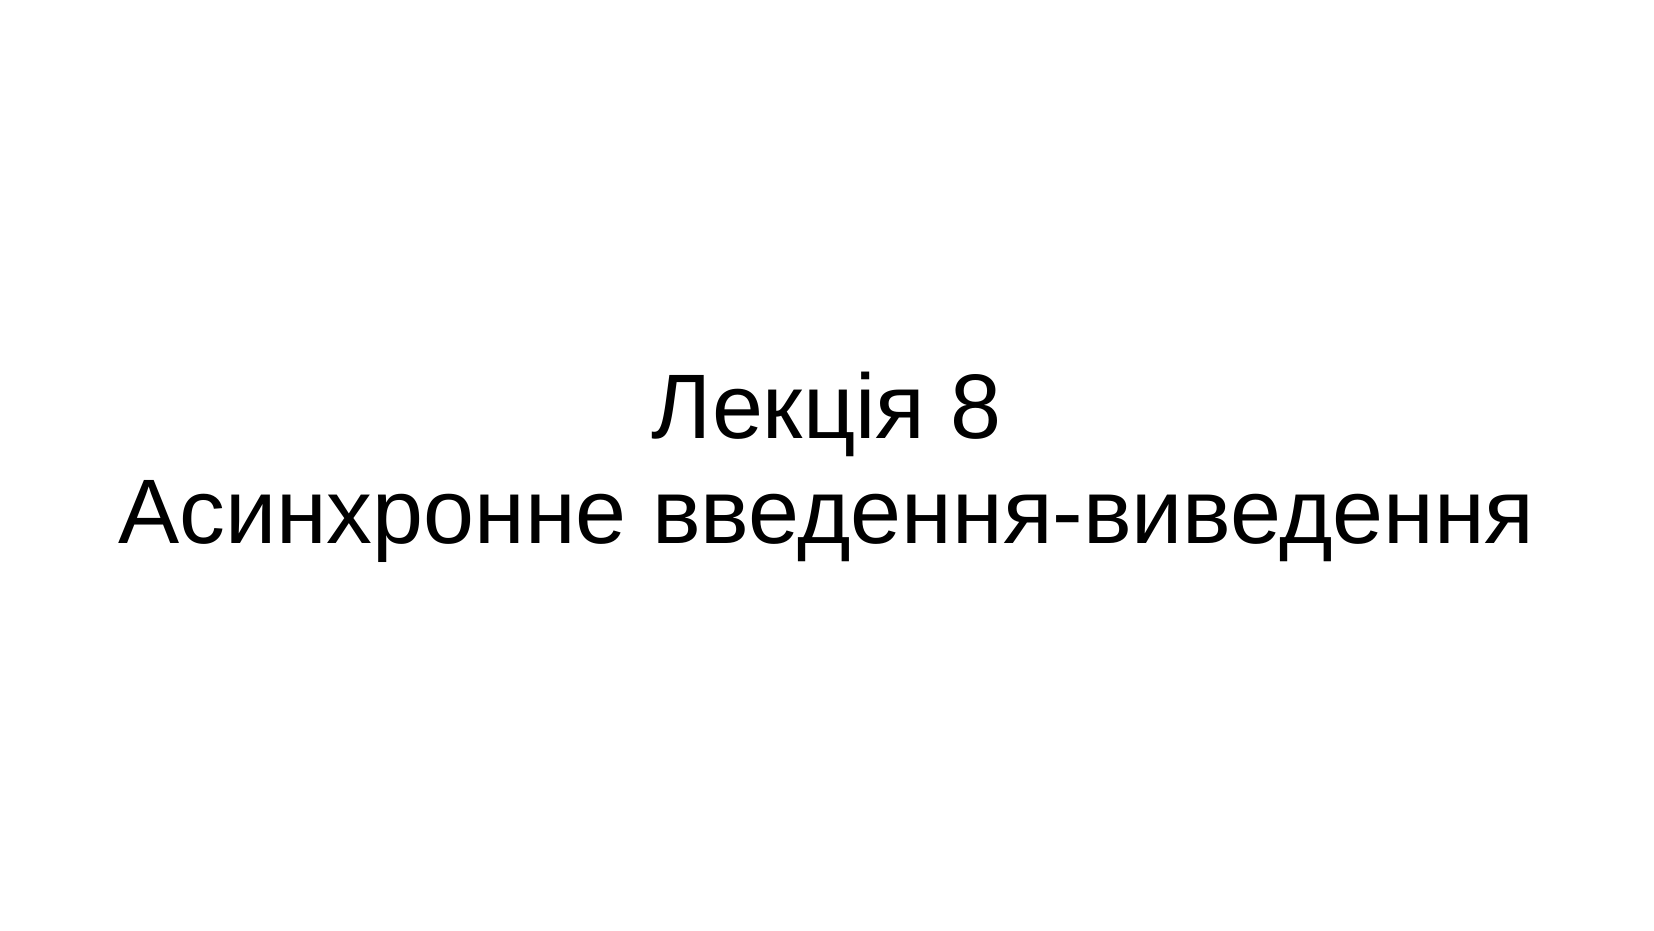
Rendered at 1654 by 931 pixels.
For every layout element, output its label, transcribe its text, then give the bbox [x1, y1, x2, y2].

table_header Лекція 8 Асинхронне введення-виведення [12, 0, 1642, 915]
